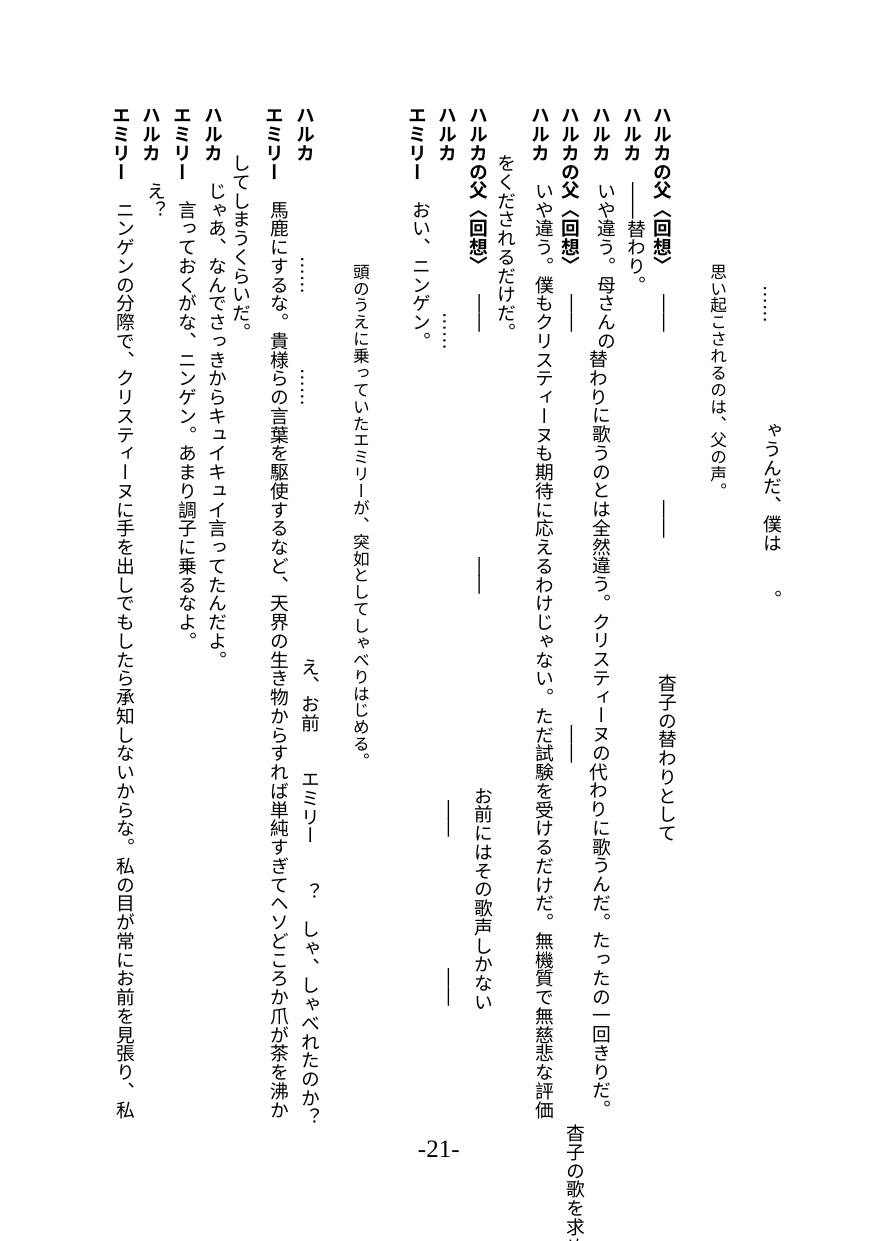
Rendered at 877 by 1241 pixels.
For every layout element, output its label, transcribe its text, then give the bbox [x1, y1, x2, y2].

text 頭のうえに乗っていたエミリーが、突如としてしゃべりはじめる。 [350, 239, 369, 1134]
text エミリー 言っておくがな、ニンゲン。あまり調子に乗るなよ。 [166, 106, 197, 1134]
text ハルカ そうだとしても……クリスティーヌ、お前もそう思っているのだとしても――クリスティーヌ―― [431, 106, 462, 1134]
text ハルカ じゃあ、なんでさっきからキュイキュイ言ってたんだよ。 [197, 106, 227, 1134]
text ハルカの父〈回想〉 ――お前にはその歌声しかない―― [462, 106, 492, 1134]
text エミリー 馬鹿にするな。貴様らの言葉を駆使するなど、天界の生き物からすれば単純すぎてヘソどころか爪が茶を沸かしてしまうくらいだ。 [227, 106, 289, 1134]
text ハルカ いや違う。母さんの替わりに歌うのとは全然違う。クリスティーヌの代わりに歌うんだ。たったの一回きりだ。 [585, 106, 615, 1134]
text ハルカ いや違う。僕もクリスティーヌも期待に応えるわけじゃない。ただ試験を受けるだけだ。無機質で無慈悲な評価をくだされるだけだ。 [492, 106, 554, 1134]
text ハルカ ――替わり。 [615, 106, 646, 1134]
text ハルカ え、お前……エミリー……？ しゃ、しゃべれたのか？ [289, 106, 319, 1134]
text 思い起こされるのは、父の声。 [708, 239, 727, 1134]
text エミリー おい、ニンゲン。 [400, 106, 431, 1134]
text ハルカ え？ [135, 106, 166, 1134]
text エミリー ニンゲンの分際で、クリスティーヌに手を出しでもしたら承知しないからな。私の目が常にお前を見張り、私 [104, 106, 135, 1134]
text ハルカの父〈回想〉 ――杳子の替わりとして―― [646, 106, 677, 1134]
text ハルカの父〈回想〉 ――杳子の歌を求める世間の期待に、応えなければ―― [554, 106, 585, 1134]
text ハルカ ああ、もう、なんだかなあ。いきなりこんなところに連れてこられて、なんで面倒なことをほいほい引き受けちゃうんだ、僕は……。 [758, 106, 788, 1134]
